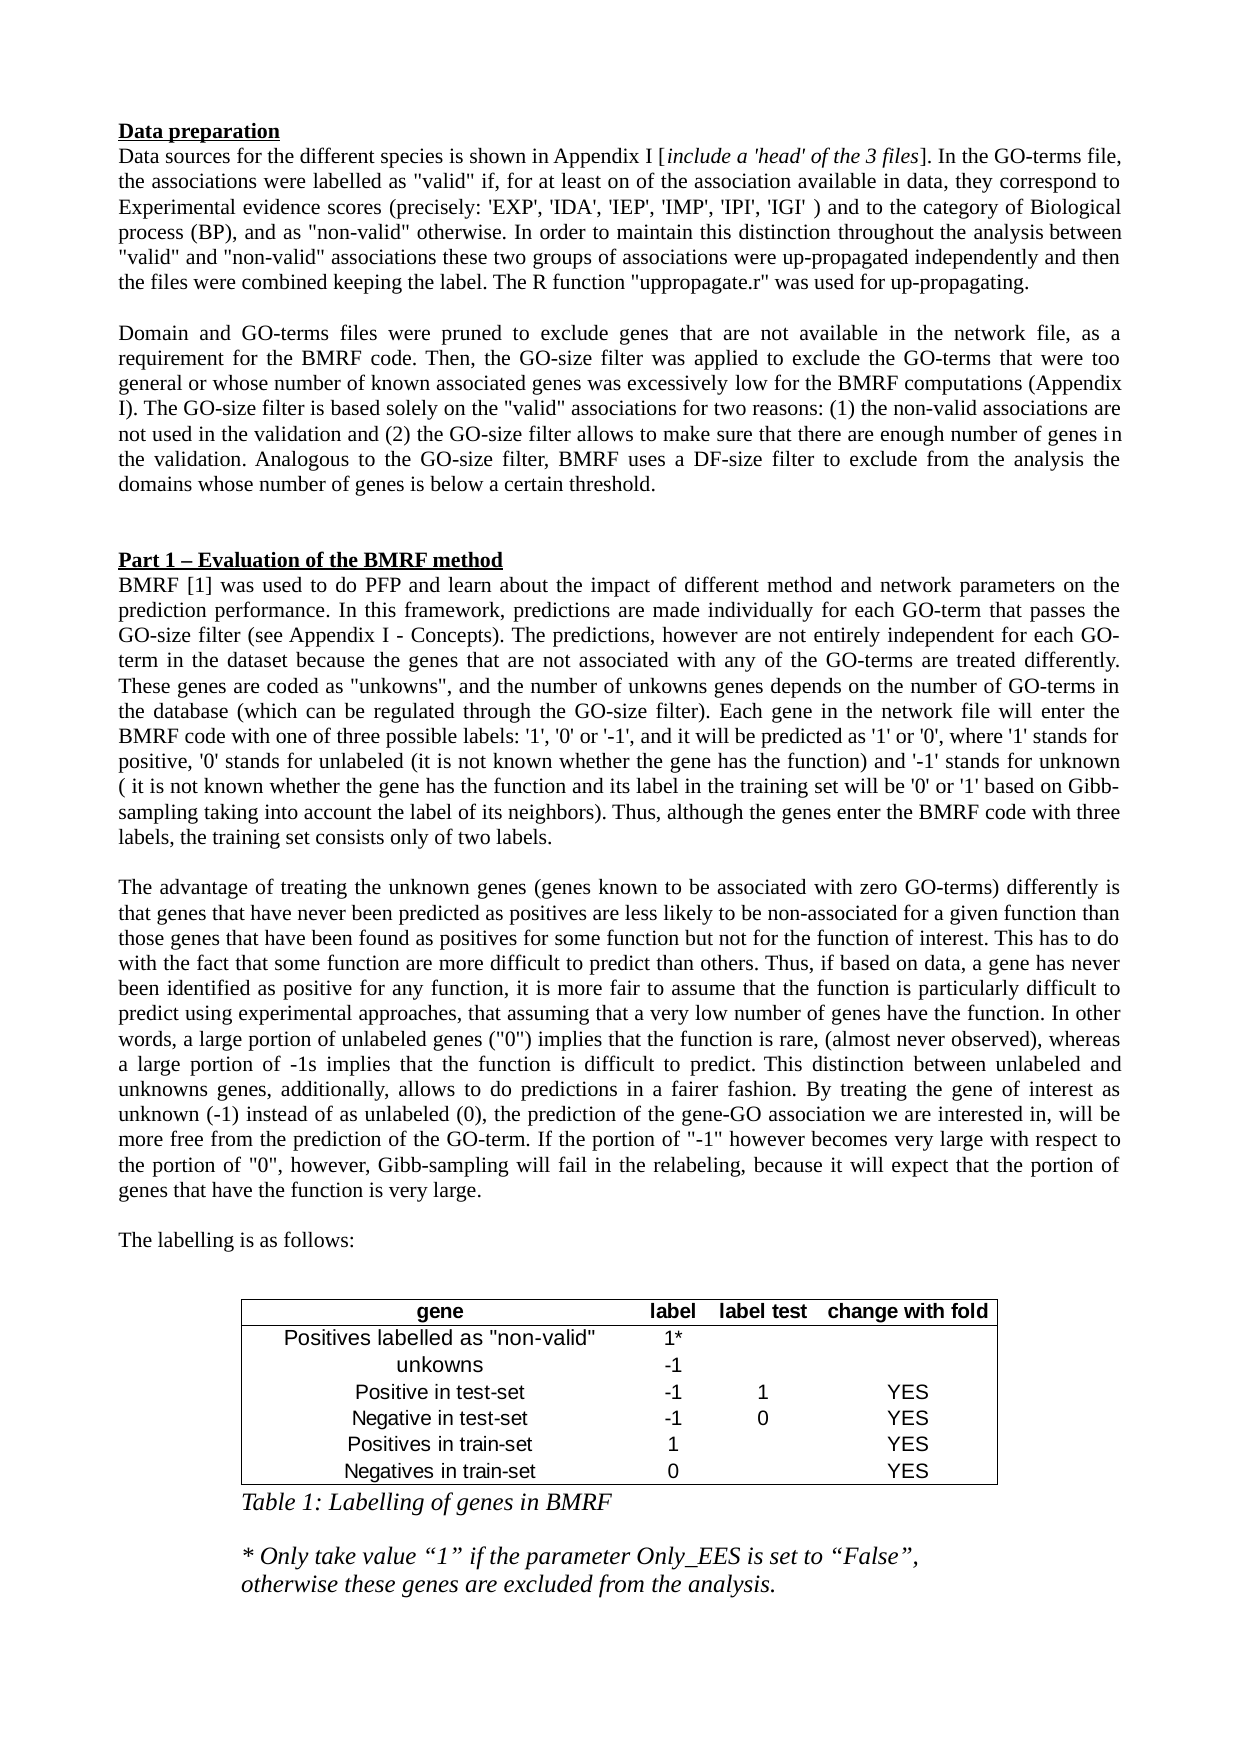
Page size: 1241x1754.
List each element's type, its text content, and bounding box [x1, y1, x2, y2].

text Data sources for the different species is shown in Appendix I [include a 'head' of the 3 files]. In the GO-terms file, the associations were labelled as "valid" if, for at least on of the association available in data, they correspond to Experimental evidence scores (precisely: 'EXP', 'IDA', 'IEP', 'IMP', 'IPI', 'IGI' ) and to the category of Biological process (BP), and as "non-valid" otherwise. In order to maintain this distinction throughout the analysis between "valid" and "non-valid" associations these two groups of associations were up-propagated independently and then the files were combined keeping the label. The R function "uppropagate.r" was used for up-propagating. [118, 143, 1122, 294]
text Domain and GO-terms files were pruned to exclude genes that are not available in the network file, as a requirement for the BMRF code. Then, the GO-size filter was applied to exclude the GO-terms that were too general or whose number of known associated genes was excessively low for the BMRF computations (Appendix I). The GO-size filter is based solely on the "valid" associations for two reasons: (1) the non-valid associations are not used in the validation and (2) the GO-size filter allows to make sure that there are enough number of genes in the validation. Analogous to the GO-size filter, BMRF uses a DF-size filter to exclude from the analysis the domains whose number of genes is below a certain threshold. [118, 320, 1122, 496]
text * Only take value “1” if the parameter Only_EES is set to “False”, otherwise these genes are excluded from the analysis. [241, 1541, 999, 1598]
text Table 1: Labelling of genes in BMRF [241, 1299, 999, 1516]
text BMRF [1] was used to do PFP and learn about the impact of different method and network parameters on the prediction performance. In this framework, predictions are made individually for each GO-term that passes the GO-size filter (see Appendix I - Concepts). The predictions, however are not entirely independent for each GO-term in the dataset because the genes that are not associated with any of the GO-terms are treated differently. These genes are coded as "unkowns", and the number of unkowns genes depends on the number of GO-terms in the database (which can be regulated through the GO-size filter). Each gene in the network file will enter the BMRF code with one of three possible labels: '1', '0' or '-1', and it will be predicted as '1' or '0', where '1' stands for positive, '0' stands for unlabeled (it is not known whether the gene has the function) and '-1' stands for unknown ( it is not known whether the gene has the function and its label in the training set will be '0' or '1' based on Gibb-sampling taking into account the label of its neighbors). Thus, although the genes enter the BMRF code with three labels, the training set consists only of two labels. [118, 572, 1122, 849]
text The labelling is as follows: [118, 1227, 1122, 1252]
text Part 1 – Evaluation of the BMRF method [118, 547, 1122, 572]
text Data preparation [118, 118, 1122, 143]
text The advantage of treating the unknown genes (genes known to be associated with zero GO-terms) differently is that genes that have never been predicted as positives are less likely to be non-associated for a given function than those genes that have been found as positives for some function but not for the function of interest. This has to do with the fact that some function are more difficult to predict than others. Thus, if based on data, a gene has never been identified as positive for any function, it is more fair to assume that the function is particularly difficult to predict using experimental approaches, that assuming that a very low number of genes have the function. In other words, a large portion of unlabeled genes ("0") implies that the function is rare, (almost never observed), whereas a large portion of -1s implies that the function is difficult to predict. This distinction between unlabeled and unknowns genes, additionally, allows to do predictions in a fairer fashion. By treating the gene of interest as unknown (-1) instead of as unlabeled (0), the prediction of the gene-GO association we are interested in, will be more free from the prediction of the GO-term. If the portion of "-1" however becomes very large with respect to the portion of "0", however, Gibb-sampling will fail in the relabeling, because it will expect that the portion of genes that have the function is very large. [118, 874, 1122, 1202]
